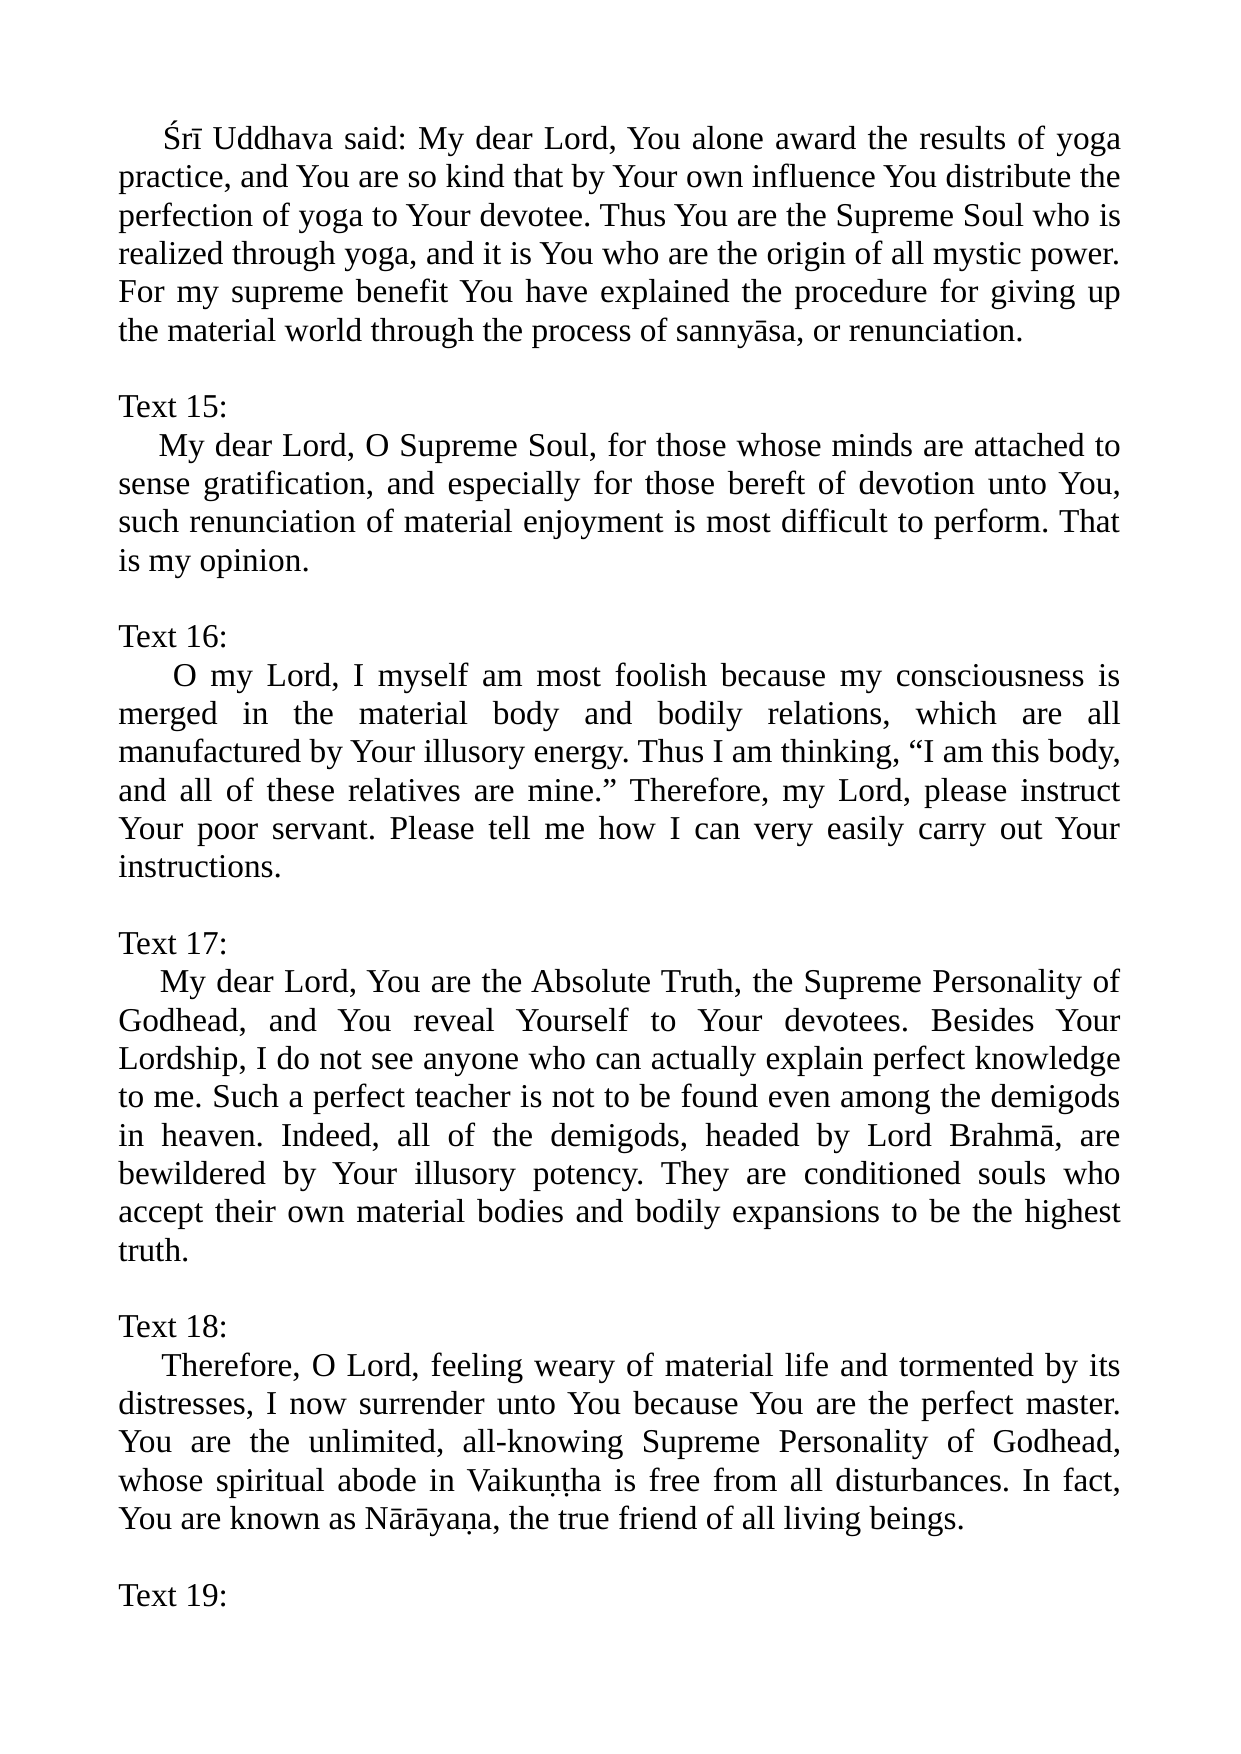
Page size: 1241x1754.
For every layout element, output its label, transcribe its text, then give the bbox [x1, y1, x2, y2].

text My dear Lord, You are the Absolute Truth, the Supreme Personality of Godhead, and You reveal Yourself to Your devotees. Besides Your Lordship, I do not see anyone who can actually explain perfect knowledge to me. Such a perfect teacher is not to be found even among the demigods in heaven. Indeed, all of the demigods, headed by Lord Brahmā, are bewildered by Your illusory potency. They are conditioned souls who accept their own material bodies and bodily expansions to be the highest truth. [118, 961, 1122, 1268]
text Text 18: [118, 1306, 1122, 1345]
text Śrī Uddhava said: My dear Lord, You alone award the results of yoga practice, and You are so kind that by Your own influence You distribute the perfection of yoga to Your devotee. Thus You are the Supreme Soul who is realized through yoga, and it is You who are the origin of all mystic power. For my supreme benefit You have explained the procedure for giving up the material world through the process of sannyāsa, or renunciation. [118, 118, 1122, 348]
text Text 15: [118, 386, 1122, 425]
text Text 19: [118, 1575, 1122, 1613]
text My dear Lord, O Supreme Soul, for those whose minds are attached to sense gratification, and especially for those bereft of devotion unto You, such renunciation of material enjoyment is most difficult to perform. That is my opinion. [118, 425, 1122, 578]
text Therefore, O Lord, feeling weary of material life and tormented by its distresses, I now surrender unto You because You are the perfect master. You are the unlimited, all-knowing Supreme Personality of Godhead, whose spiritual abode in Vaikuṇṭha is free from all disturbances. In fact, You are known as Nārāyaṇa, the true friend of all living beings. [118, 1345, 1122, 1536]
text Text 17: [118, 923, 1122, 961]
text Text 16: [118, 616, 1122, 655]
text O my Lord, I myself am most foolish because my consciousness is merged in the material body and bodily relations, which are all manufactured by Your illusory energy. Thus I am thinking, “I am this body, and all of these relatives are mine.” Therefore, my Lord, please instruct Your poor servant. Please tell me how I can very easily carry out Your instructions. [118, 655, 1122, 885]
